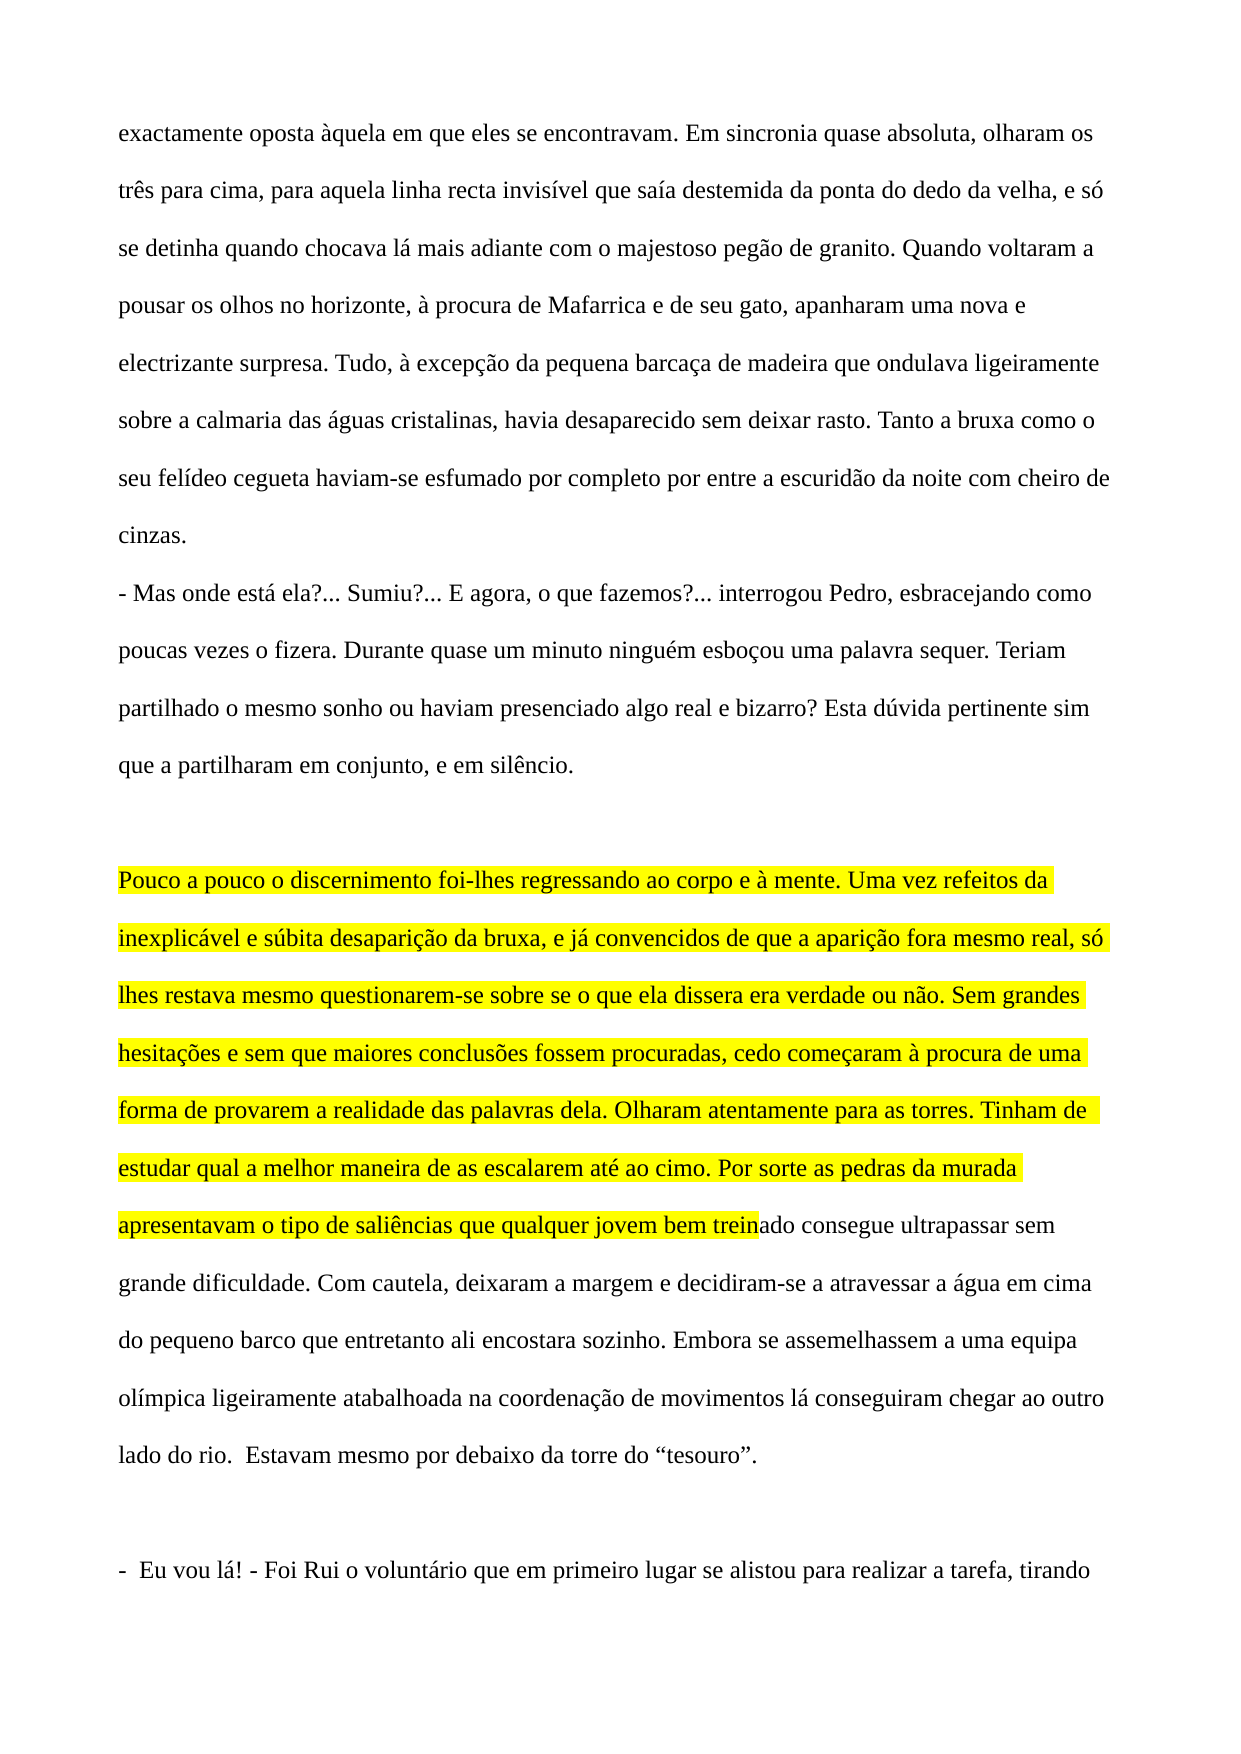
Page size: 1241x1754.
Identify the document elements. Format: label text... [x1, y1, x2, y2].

list - Eu vou lá! - Foi Rui o voluntário que em primeiro lugar se alistou para realizar a tarefa, tirando [118, 1556, 1122, 1584]
text Pouco a pouco o discernimento foi-lhes regressando ao corpo e à mente. Uma vez refeitos da inexplicável e súbita desaparição da bruxa, e já convencidos de que a aparição fora mesmo real, só lhes restava mesmo questionarem-se sobre se o que ela dissera era verdade ou não. Sem grandes hesitações e sem que maiores conclusões fossem procuradas, cedo começaram à procura de uma forma de provarem a realidade das palavras dela. Olharam atentamente para as torres. Tinham de estudar qual a melhor maneira de as escalarem até ao cimo. Por sorte as pedras da murada apresentavam o tipo de saliências que qualquer jovem bem treinado consegue ultrapassar sem grande dificuldade. Com cautela, deixaram a margem e decidiram-se a atravessar a água em cima do pequeno barco que entretanto ali encostara sozinho. Embora se assemelhassem a uma equipa olímpica ligeiramente atabalhoada na coordenação de movimentos lá conseguiram chegar ao outro lado do rio. Estavam mesmo por debaixo da torre do “tesouro”. [118, 866, 1122, 1469]
text - Mas onde está ela?... Sumiu?... E agora, o que fazemos?... interrogou Pedro, esbracejando como poucas vezes o fizera. Durante quase um minuto ninguém esboçou uma palavra sequer. Teriam partilhado o mesmo sonho ou haviam presenciado algo real e bizarro? Esta dúvida pertinente sim que a partilharam em conjunto, e em silêncio. [118, 578, 1122, 779]
text exactamente oposta àquela em que eles se encontravam. Em sincronia quase absoluta, olharam os três para cima, para aquela linha recta invisível que saía destemida da ponta do dedo da velha, e só se detinha quando chocava lá mais adiante com o majestoso pegão de granito. Quando voltaram a pousar os olhos no horizonte, à procura de Mafarrica e de seu gato, apanharam uma nova e electrizante surpresa. Tudo, à excepção da pequena barcaça de madeira que ondulava ligeiramente sobre a calmaria das águas cristalinas, havia desaparecido sem deixar rasto. Tanto a bruxa como o seu felídeo cegueta haviam-se esfumado por completo por entre a escuridão da noite com cheiro de cinzas. [118, 118, 1122, 549]
